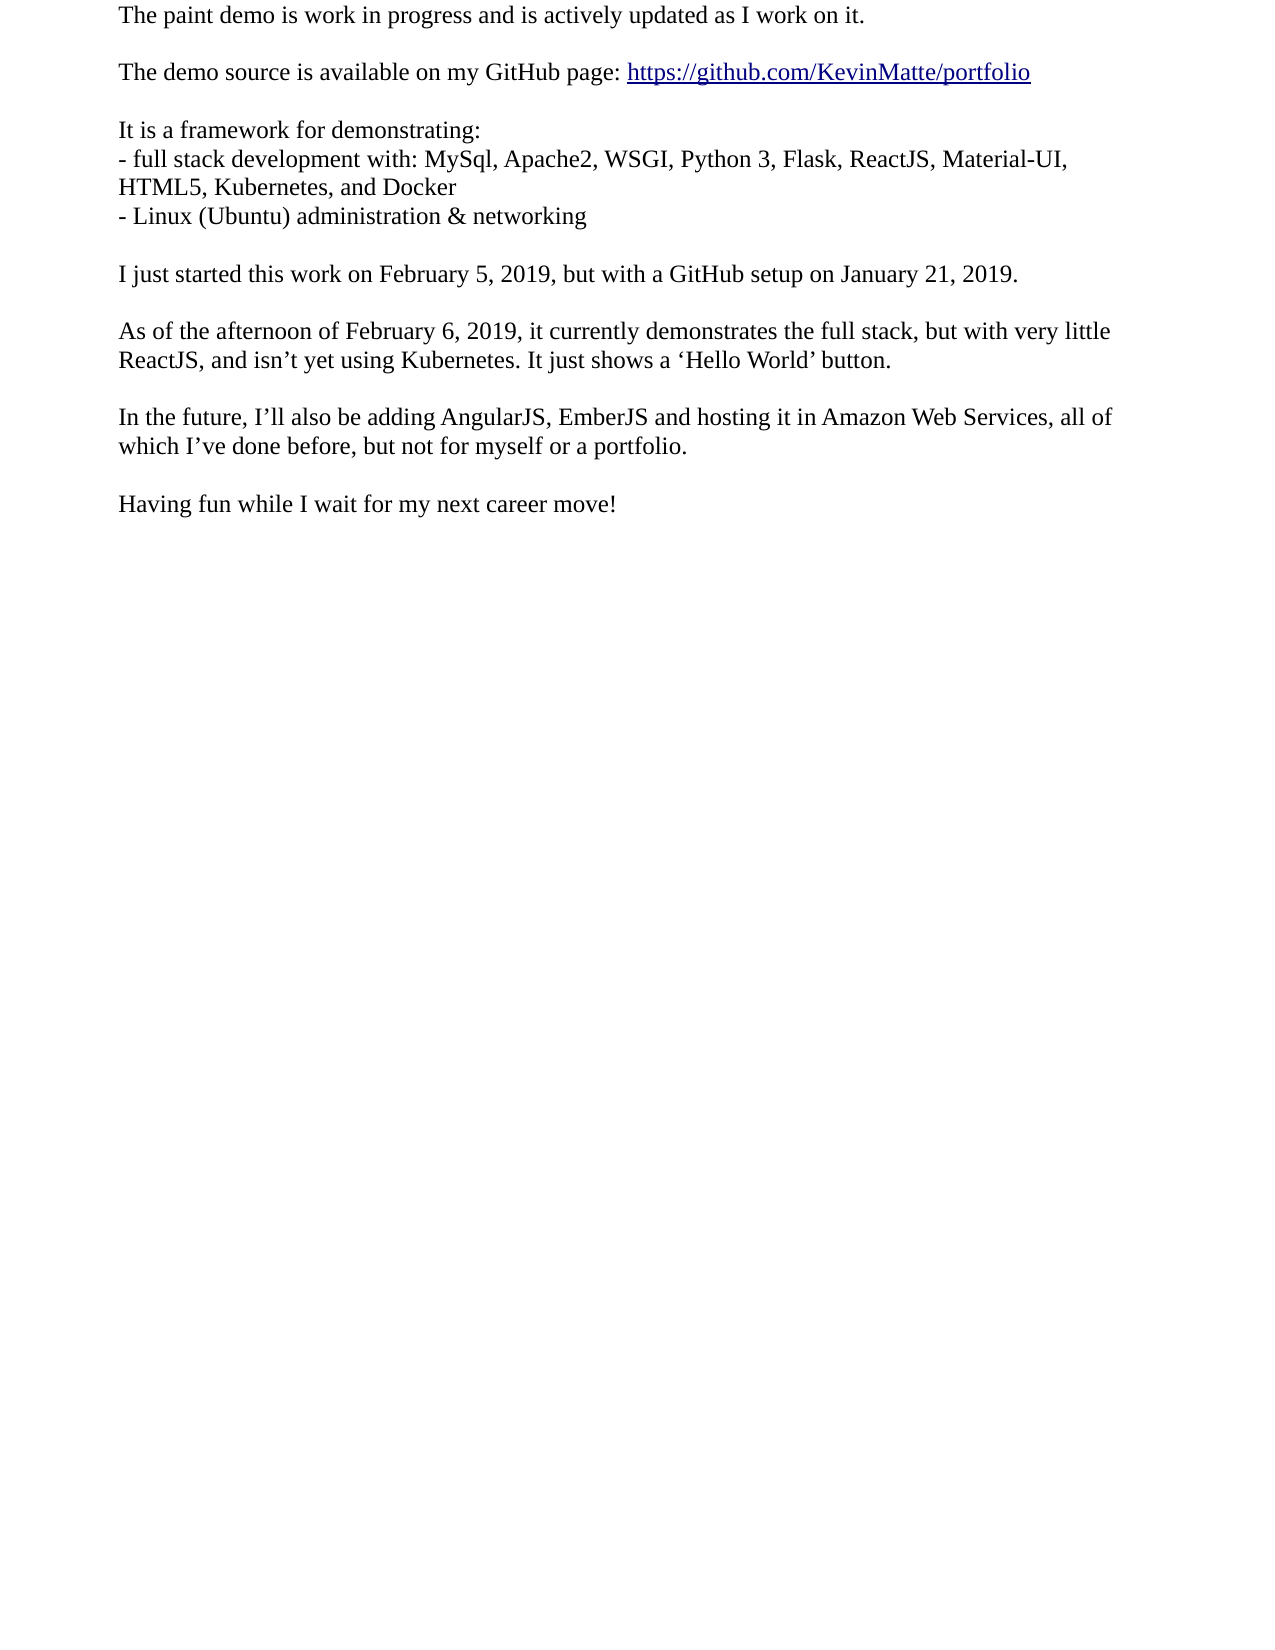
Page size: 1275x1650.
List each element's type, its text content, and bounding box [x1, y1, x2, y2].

text Having fun while I wait for my next career move! [118, 489, 1157, 517]
text - Linux (Ubuntu) administration & networking [118, 201, 1157, 230]
text I just started this work on February 5, 2019, but with a GitHub setup on January 21, 2019. [118, 259, 1157, 287]
text It is a framework for demonstrating: [118, 115, 1157, 144]
text The paint demo is work in progress and is actively updated as I work on it. [118, 0, 1157, 29]
text As of the afternoon of February 6, 2019, it currently demonstrates the full stack, but with very little ReactJS, and isn’t yet using Kubernetes. It just shows a ‘Hello World’ button. [118, 316, 1157, 374]
text The demo source is available on my GitHub page: https://github.com/KevinMatte/portfolio [118, 57, 1157, 86]
text - full stack development with: MySql, Apache2, WSGI, Python 3, Flask, ReactJS, Material-UI, HTML5, Kubernetes, and Docker [118, 144, 1157, 201]
text In the future, I’ll also be adding AngularJS, EmberJS and hosting it in Amazon Web Services, all of which I’ve done before, but not for myself or a portfolio. [118, 402, 1157, 460]
